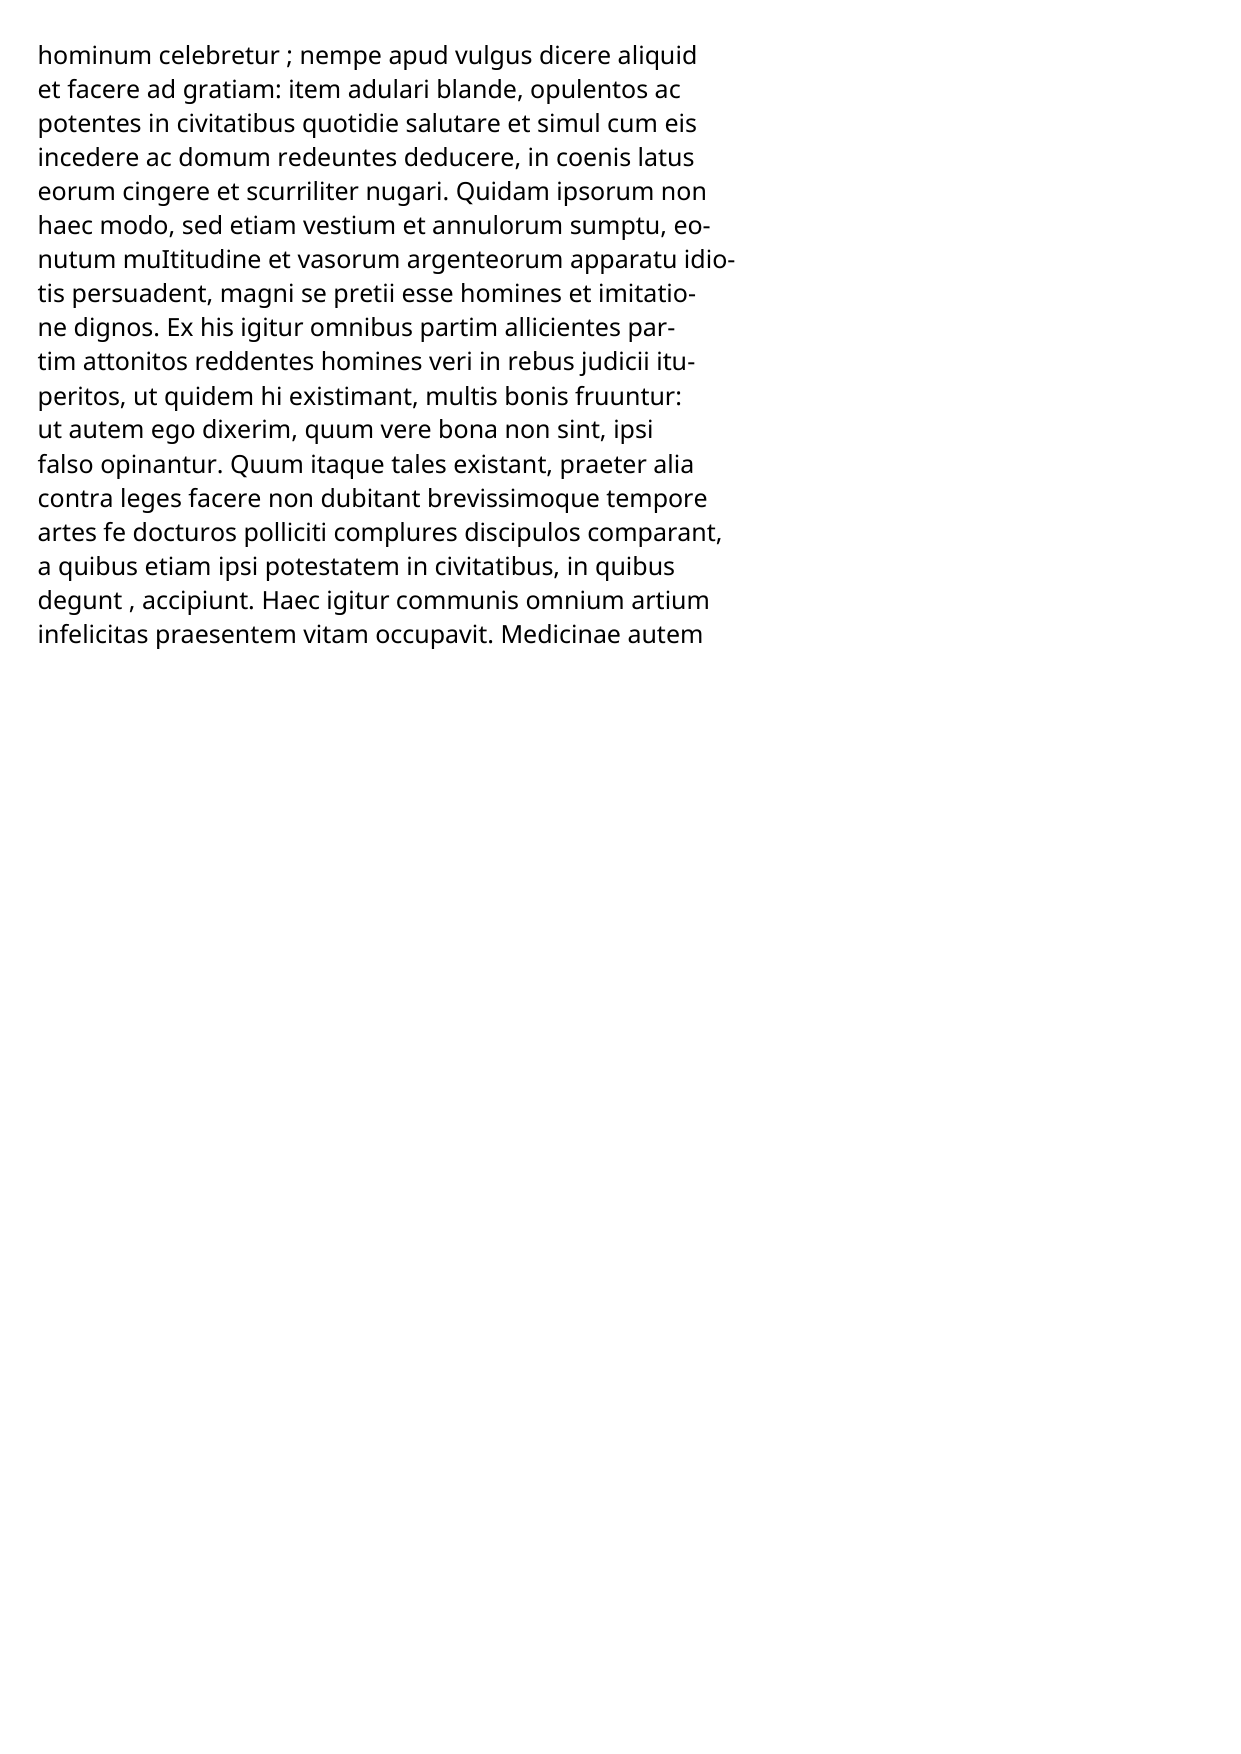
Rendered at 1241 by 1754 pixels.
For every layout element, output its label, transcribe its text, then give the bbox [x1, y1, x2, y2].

text hominum celebretur ; nempe apud vulgus dicere aliquid et facere ad gratiam: item adulari blande, opulentos ac potentes in civitatibus quotidie salutare et simul cum eis incedere ac domum redeuntes deducere, in coenis latus eorum cingere et scurriliter nugari. Quidam ipsorum non haec modo, sed etiam vestium et annulorum sumptu, eo- nutum muItitudine et vasorum argenteorum apparatu idio- tis persuadent, magni se pretii esse homines et imitatio- ne dignos. Ex his igitur omnibus partim allicientes par- tim attonitos reddentes homines veri in rebus judicii itu- peritos, ut quidem hi existimant, multis bonis fruuntur: ut autem ego dixerim, quum vere bona non sint, ipsi falso opinantur. Quum itaque tales existant, praeter alia contra leges facere non dubitant brevissimoque tempore artes fe docturos polliciti complures discipulos comparant, a quibus etiam ipsi potestatem in civitatibus, in quibus degunt , accipiunt. Haec igitur communis omnium artium infelicitas praesentem vitam occupavit. Medicinae autem [37, 37, 1203, 651]
